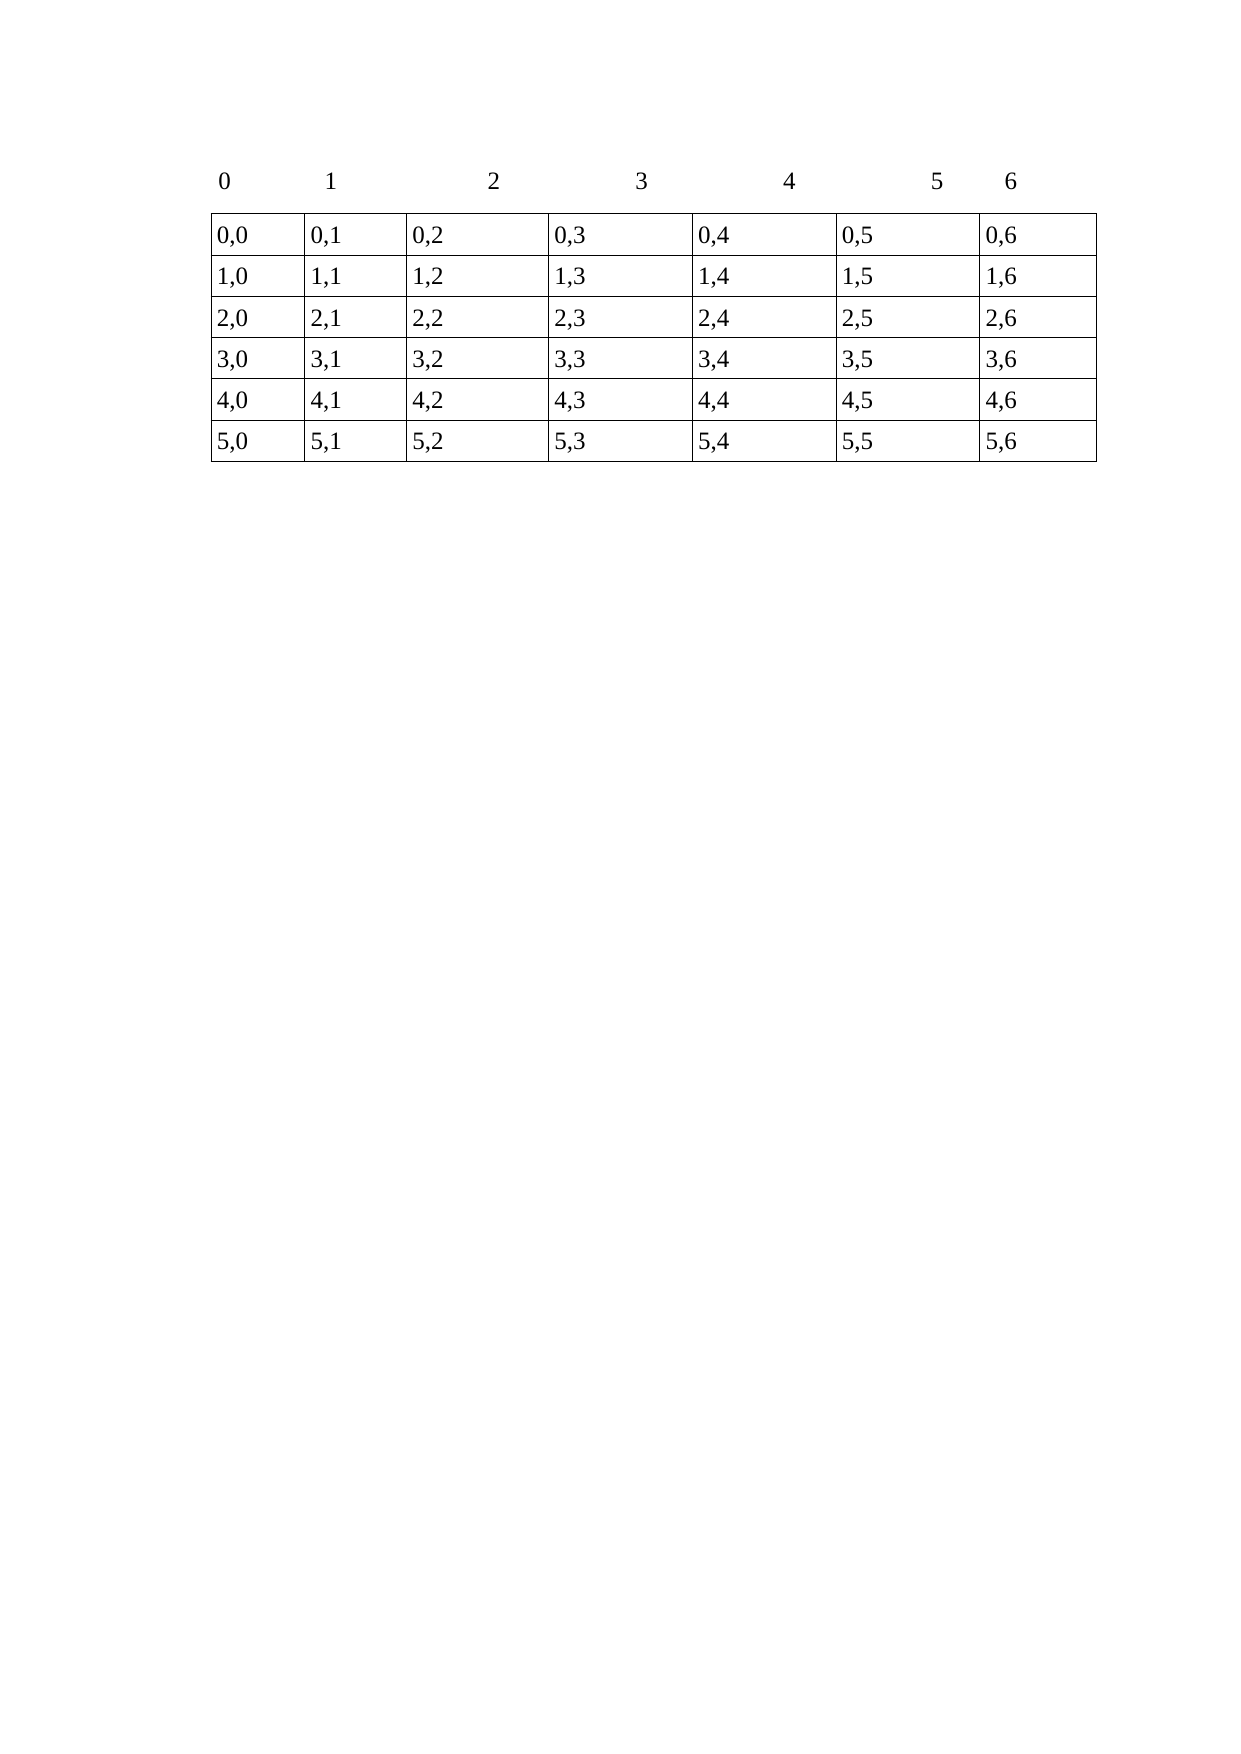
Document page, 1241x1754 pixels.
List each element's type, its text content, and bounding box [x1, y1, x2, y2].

table_cell 4,4 [693, 379, 836, 419]
table_cell 1,1 [305, 256, 406, 296]
table_cell 4,5 [837, 379, 979, 419]
table_cell 2,6 [980, 297, 1096, 337]
table_header 0,4 [693, 214, 836, 254]
table_cell 4,0 [212, 379, 304, 419]
table_cell 5,1 [305, 421, 406, 461]
table_header 0,1 [305, 214, 406, 254]
table_cell 3,1 [305, 338, 406, 378]
table_cell 5,0 [212, 421, 304, 461]
table_cell 5,6 [980, 421, 1096, 461]
table_header 0,3 [549, 214, 692, 254]
table_cell 1,5 [837, 256, 979, 296]
table_cell 2,1 [305, 297, 406, 337]
table_cell 1,4 [693, 256, 836, 296]
table_cell 2,0 [212, 297, 304, 337]
table_cell 2,3 [549, 297, 692, 337]
table_cell 4,3 [549, 379, 692, 419]
table_cell 5,5 [837, 421, 979, 461]
table_cell 5,3 [549, 421, 692, 461]
table_cell 3,2 [407, 338, 548, 378]
table_cell 4,2 [407, 379, 548, 419]
table_header 0,2 [407, 214, 548, 254]
text 0 1 2 3 4 5 6 [118, 166, 1122, 194]
table_cell 3,3 [549, 338, 692, 378]
table_cell 1,0 [212, 256, 304, 296]
table_cell 4,1 [305, 379, 406, 419]
table_cell 1,6 [980, 256, 1096, 296]
table_cell 1,2 [407, 256, 548, 296]
table_cell 1,3 [549, 256, 692, 296]
table_cell 3,6 [980, 338, 1096, 378]
table_header 0,5 [837, 214, 979, 254]
table_cell 5,2 [407, 421, 548, 461]
table_cell 4,6 [980, 379, 1096, 419]
table_cell 2,5 [837, 297, 979, 337]
table_cell 3,0 [212, 338, 304, 378]
table_cell 3,4 [693, 338, 836, 378]
table_header 0,6 [980, 214, 1096, 254]
table_header 0,0 [212, 214, 304, 254]
table_cell 2,2 [407, 297, 548, 337]
table_cell 5,4 [693, 421, 836, 461]
table_cell 3,5 [837, 338, 979, 378]
table_cell 2,4 [693, 297, 836, 337]
